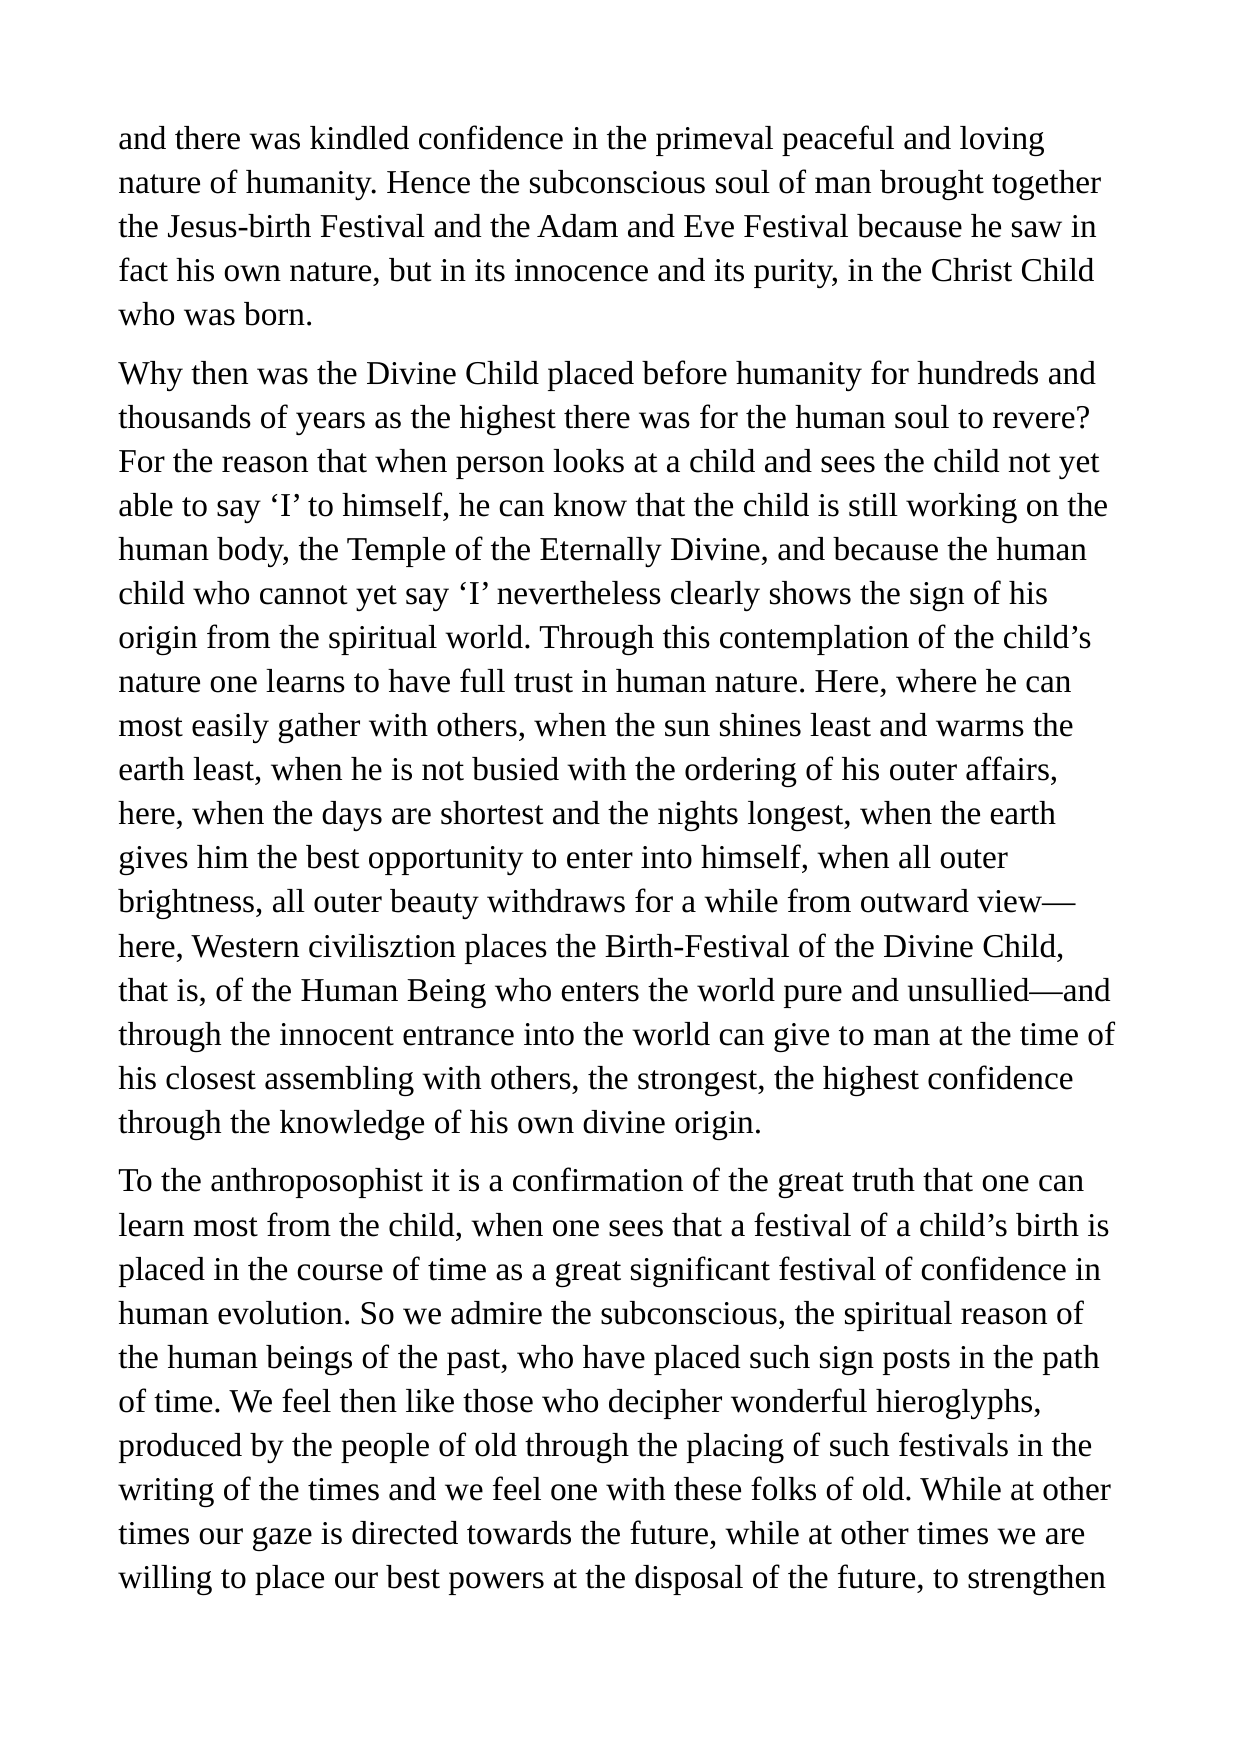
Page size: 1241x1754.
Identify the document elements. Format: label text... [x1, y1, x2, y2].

text Why then was the Divine Child placed before humanity for hundreds and thousands of years as the highest there was for the human soul to revere? For the reason that when person looks at a child and sees the child not yet able to say ‘I’ to himself, he can know that the child is still working on the human body, the Temple of the Eternally Divine, and because the human child who cannot yet say ‘I’ nevertheless clearly shows the sign of his origin from the spiritual world. Through this contemplation of the child’s nature one learns to have full trust in human nature. Here, where he can most easily gather with others, when the sun shines least and warms the earth least, when he is not busied with the ordering of his outer affairs, here, when the days are shortest and the nights longest, when the earth gives him the best opportunity to enter into himself, when all outer brightness, all outer beauty withdraws for a while from outward view—here, Western civilisztion places the Birth-Festival of the Divine Child, that is, of the Human Being who enters the world pure and unsullied—and through the innocent entrance into the world can give to man at the time of his closest assembling with others, the strongest, the highest confidence through the knowledge of his own divine origin. [118, 353, 1122, 1140]
text To the anthroposophist it is a confirmation of the great truth that one can learn most from the child, when one sees that a festival of a child’s birth is placed in the course of time as a great significant festival of confidence in human evolution. So we admire the subconscious, the spiritual reason of the human beings of the past, who have placed such sign posts in the path of time. We feel then like those who decipher wonderful hieroglyphs, produced by the people of old through the placing of such festivals in the writing of the times and we feel one with these folks of old. While at other times our gaze is directed towards the future, while at other times we are willing to place our best powers at the disposal of the future, to strengthen [118, 1161, 1122, 1596]
text and there was kindled confidence in the primeval peaceful and loving nature of humanity. Hence the subconscious soul of man brought together the Jesus-birth Festival and the Adam and Eve Festival because he saw in fact his own nature, but in its innocence and its purity, in the Christ Child who was born. [118, 118, 1122, 333]
